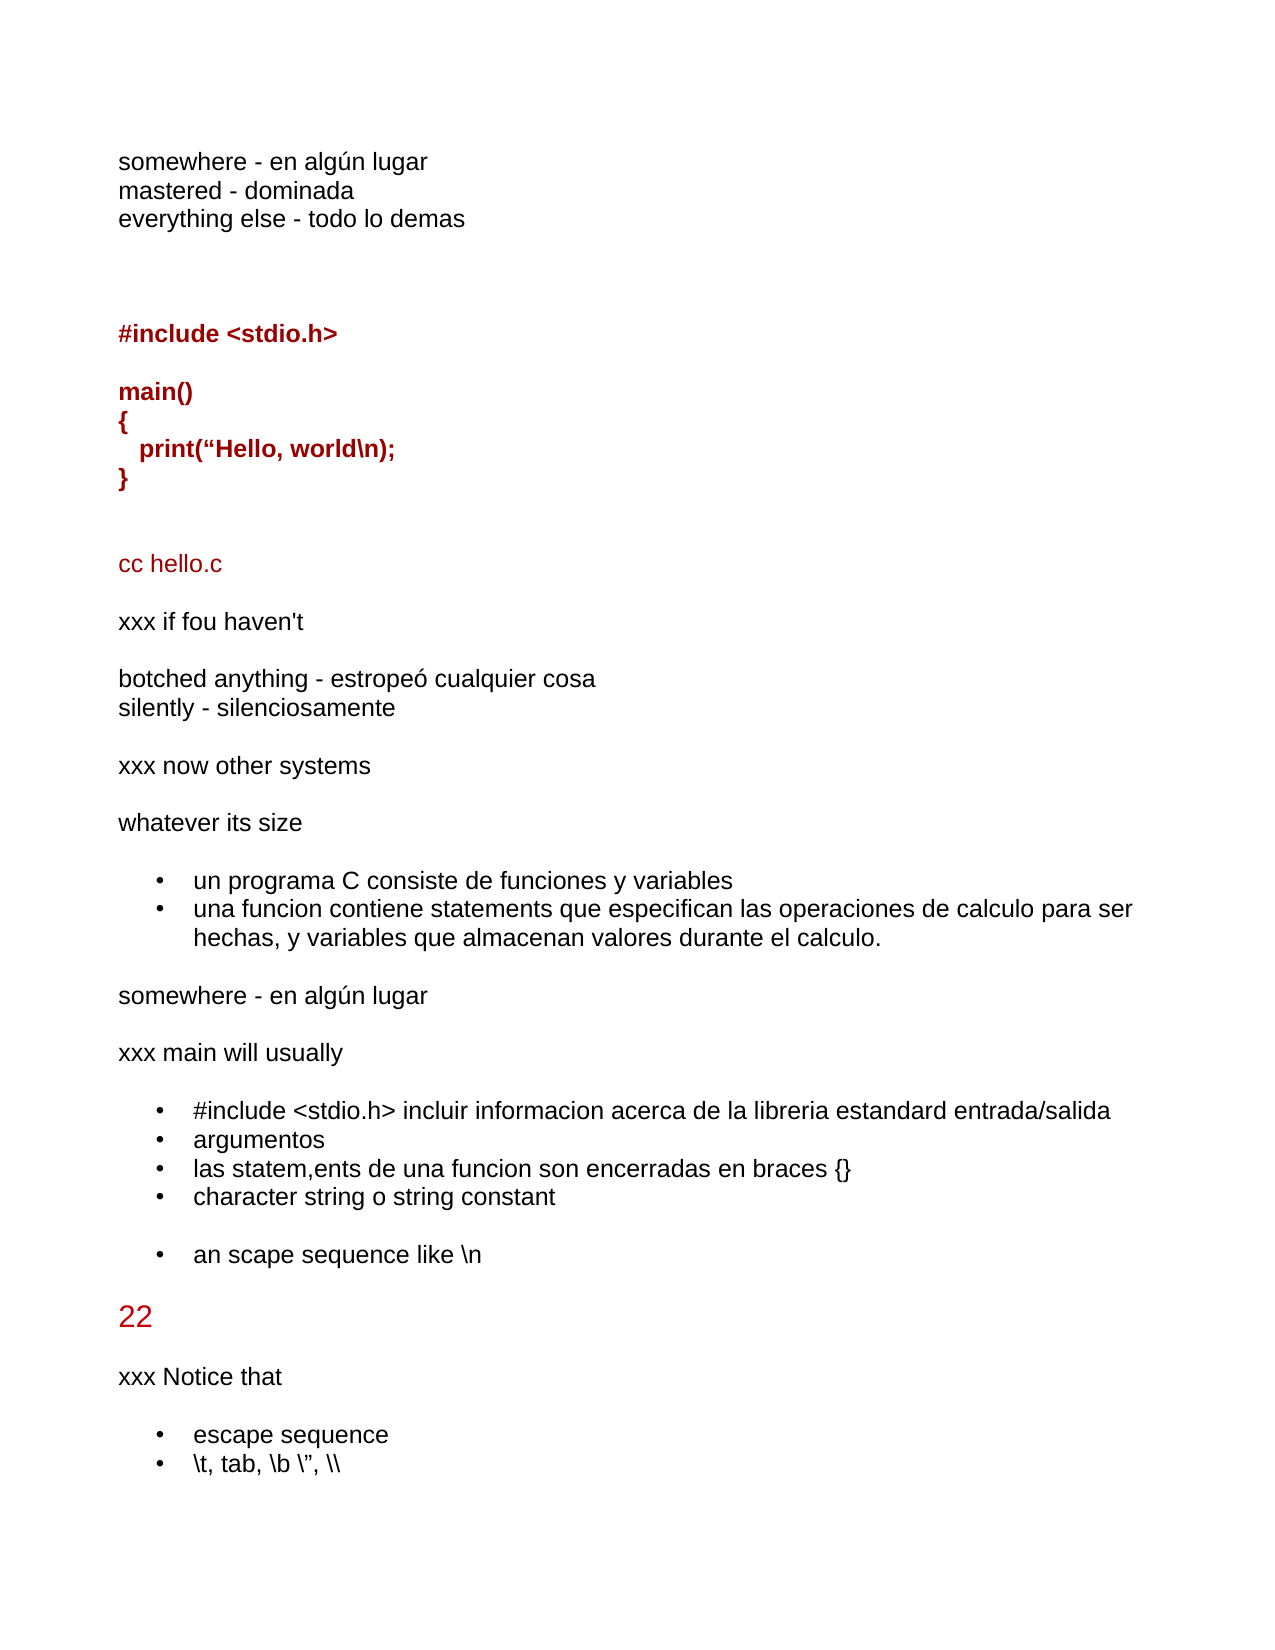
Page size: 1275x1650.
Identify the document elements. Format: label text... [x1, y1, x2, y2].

text somewhere - en algún lugar [118, 981, 1157, 1009]
list una funcion contiene statements que especifican las operaciones de calculo para ser hechas, y variables que almacenan valores durante el calculo. [156, 894, 1157, 952]
list character string o string constant [156, 1182, 1157, 1211]
text xxx main will usually [118, 1038, 1157, 1067]
text #include <stdio.h> [118, 319, 1157, 348]
list las statem,ents de una funcion son encerradas en braces {} [156, 1153, 1157, 1182]
text mastered - dominada [118, 176, 1157, 204]
text cc hello.c [118, 549, 1157, 578]
text 22 [118, 1298, 1157, 1333]
text silently - silenciosamente [118, 693, 1157, 722]
list un programa C consiste de funciones y variables [156, 866, 1157, 894]
text xxx now other systems [118, 751, 1157, 779]
text everything else - todo lo demas [118, 204, 1157, 233]
text print(“Hello, world\n); [118, 434, 1157, 463]
list argumentos [156, 1125, 1157, 1153]
list \t, tab, \b \”, \\ [156, 1449, 1157, 1477]
text somewhere - en algún lugar [118, 147, 1157, 176]
text whatever its size [118, 808, 1157, 837]
text xxx if fou haven't [118, 607, 1157, 636]
list an scape sequence like \n [156, 1240, 1157, 1269]
list #include <stdio.h> incluir informacion acerca de la libreria estandard entrada/salida [156, 1096, 1157, 1125]
text } [118, 463, 1157, 492]
list escape sequence [156, 1420, 1157, 1449]
text botched anything - estropeó cualquier cosa [118, 664, 1157, 693]
text { [118, 406, 1157, 434]
text main() [118, 377, 1157, 406]
text xxx Notice that [118, 1362, 1157, 1391]
